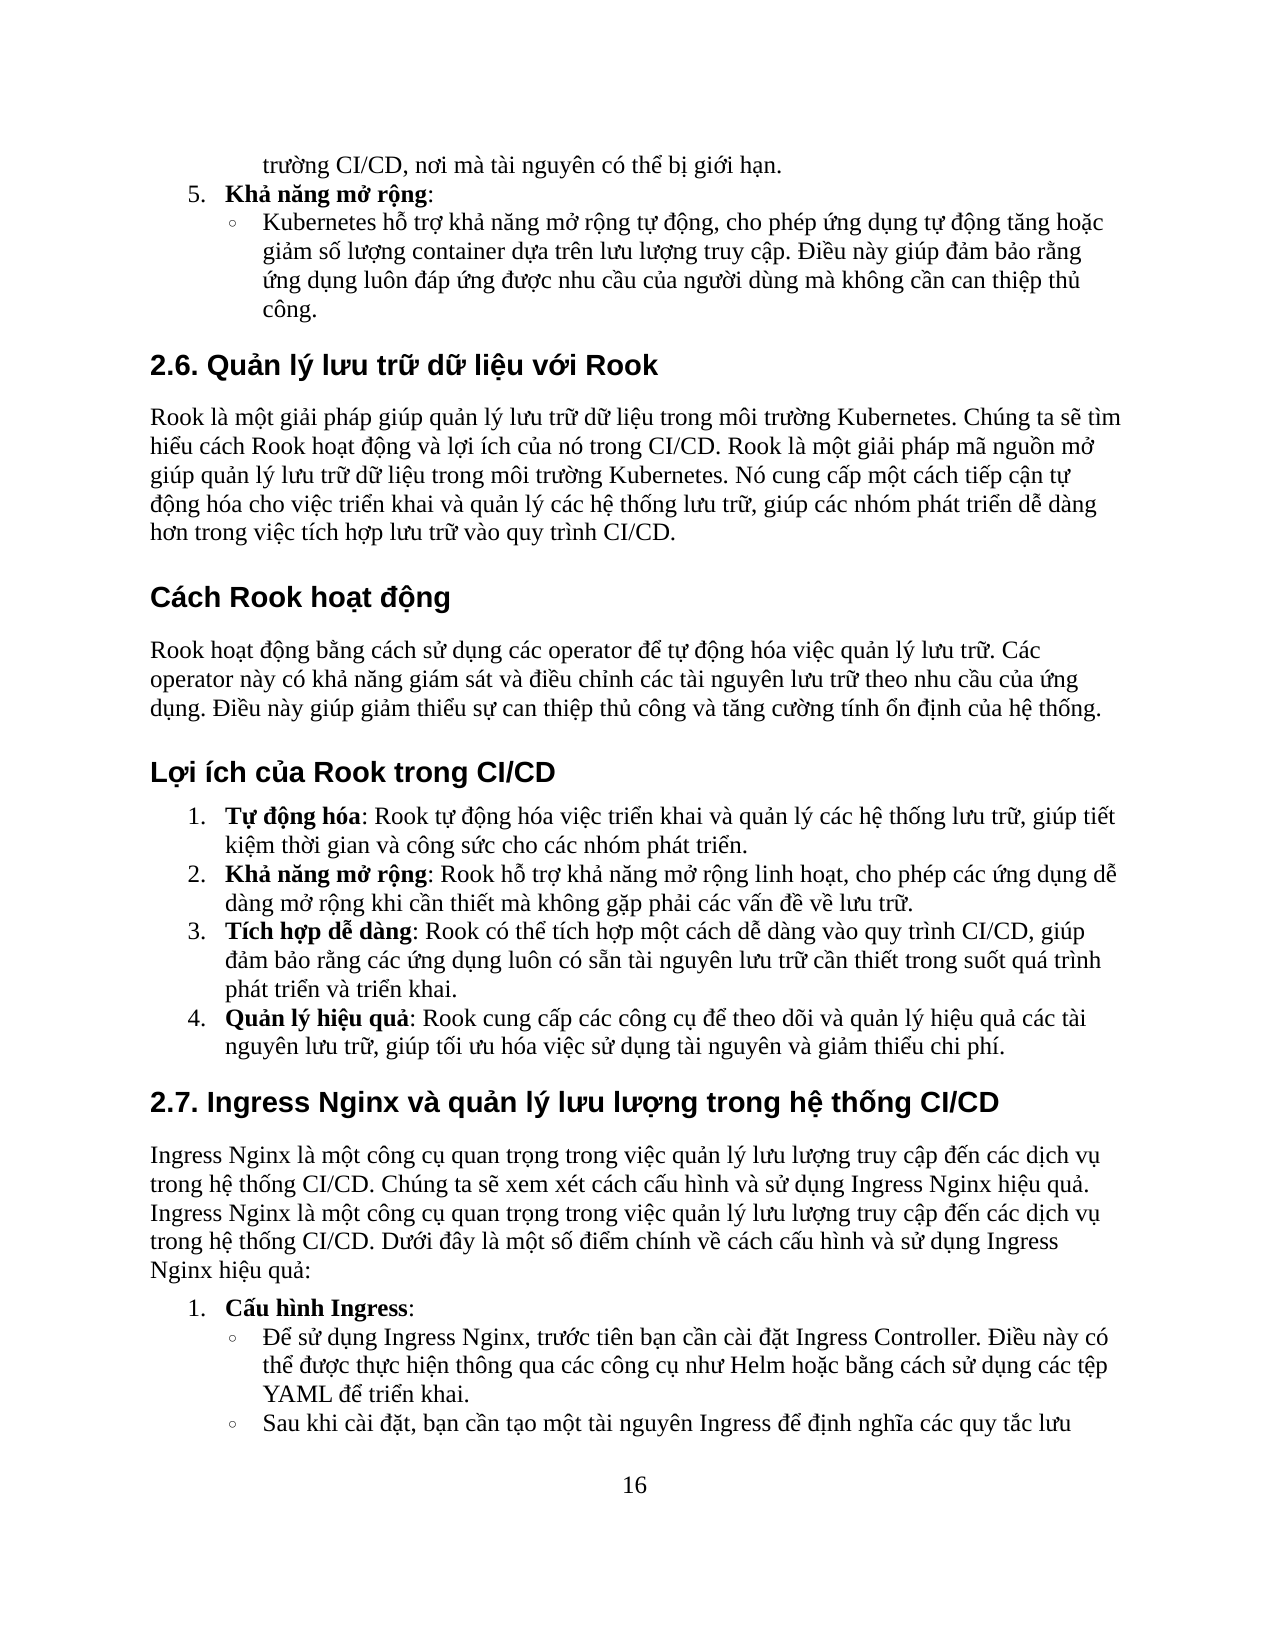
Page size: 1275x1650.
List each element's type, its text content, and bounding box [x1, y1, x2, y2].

list Kubernetes hỗ trợ khả năng mở rộng tự động, cho phép ứng dụng tự động tăng hoặc giảm số lượng container dựa trên lưu lượng truy cập. Điều này giúp đảm bảo rằng ứng dụng luôn đáp ứng được nhu cầu của người dùng mà không cần can thiệp thủ công. [225, 207, 1125, 322]
text Ingress Nginx là một công cụ quan trọng trong việc quản lý lưu lượng truy cập đến các dịch vụ trong hệ thống CI/CD. Chúng ta sẽ xem xét cách cấu hình và sử dụng Ingress Nginx hiệu quả. Ingress Nginx là một công cụ quan trọng trong việc quản lý lưu lượng truy cập đến các dịch vụ trong hệ thống CI/CD. Dưới đây là một số điểm chính về cách cấu hình và sử dụng Ingress Nginx hiệu quả: [150, 1140, 1125, 1284]
list Khả năng mở rộng: Rook hỗ trợ khả năng mở rộng linh hoạt, cho phép các ứng dụng dễ dàng mở rộng khi cần thiết mà không gặp phải các vấn đề về lưu trữ. [187, 859, 1125, 916]
subtitle 2.6. Quản lý lưu trữ dữ liệu với Rook [150, 347, 1125, 381]
list Để sử dụng Ingress Nginx, trước tiên bạn cần cài đặt Ingress Controller. Điều này có thể được thực hiện thông qua các công cụ như Helm hoặc bằng cách sử dụng các tệp YAML để triển khai. [225, 1322, 1125, 1408]
list Cấu hình Ingress: [187, 1293, 1125, 1322]
list Khả năng mở rộng: [187, 179, 1125, 207]
subtitle 2.7. Ingress Nginx và quản lý lưu lượng trong hệ thống CI/CD [150, 1085, 1125, 1119]
list Tích hợp dễ dàng: Rook có thể tích hợp một cách dễ dàng vào quy trình CI/CD, giúp đảm bảo rằng các ứng dụng luôn có sẵn tài nguyên lưu trữ cần thiết trong suốt quá trình phát triển và triển khai. [187, 916, 1125, 1003]
list trường CI/CD, nơi mà tài nguyên có thể bị giới hạn. [225, 150, 1125, 179]
list Tự động hóa: Rook tự động hóa việc triển khai và quản lý các hệ thống lưu trữ, giúp tiết kiệm thời gian và công sức cho các nhóm phát triển. [187, 801, 1125, 859]
text Rook là một giải pháp giúp quản lý lưu trữ dữ liệu trong môi trường Kubernetes. Chúng ta sẽ tìm hiểu cách Rook hoạt động và lợi ích của nó trong CI/CD. Rook là một giải pháp mã nguồn mở giúp quản lý lưu trữ dữ liệu trong môi trường Kubernetes. Nó cung cấp một cách tiếp cận tự động hóa cho việc triển khai và quản lý các hệ thống lưu trữ, giúp các nhóm phát triển dễ dàng hơn trong việc tích hợp lưu trữ vào quy trình CI/CD. [150, 402, 1125, 546]
list Quản lý hiệu quả: Rook cung cấp các công cụ để theo dõi và quản lý hiệu quả các tài nguyên lưu trữ, giúp tối ưu hóa việc sử dụng tài nguyên và giảm thiểu chi phí. [187, 1003, 1125, 1060]
list Sau khi cài đặt, bạn cần tạo một tài nguyên Ingress để định nghĩa các quy tắc lưu [225, 1408, 1125, 1437]
subtitle Lợi ích của Rook trong CI/CD [150, 755, 1125, 789]
text Rook hoạt động bằng cách sử dụng các operator để tự động hóa việc quản lý lưu trữ. Các operator này có khả năng giám sát và điều chỉnh các tài nguyên lưu trữ theo nhu cầu của ứng dụng. Điều này giúp giảm thiểu sự can thiệp thủ công và tăng cường tính ổn định của hệ thống. [150, 635, 1125, 721]
subtitle Cách Rook hoạt động [150, 580, 1125, 614]
